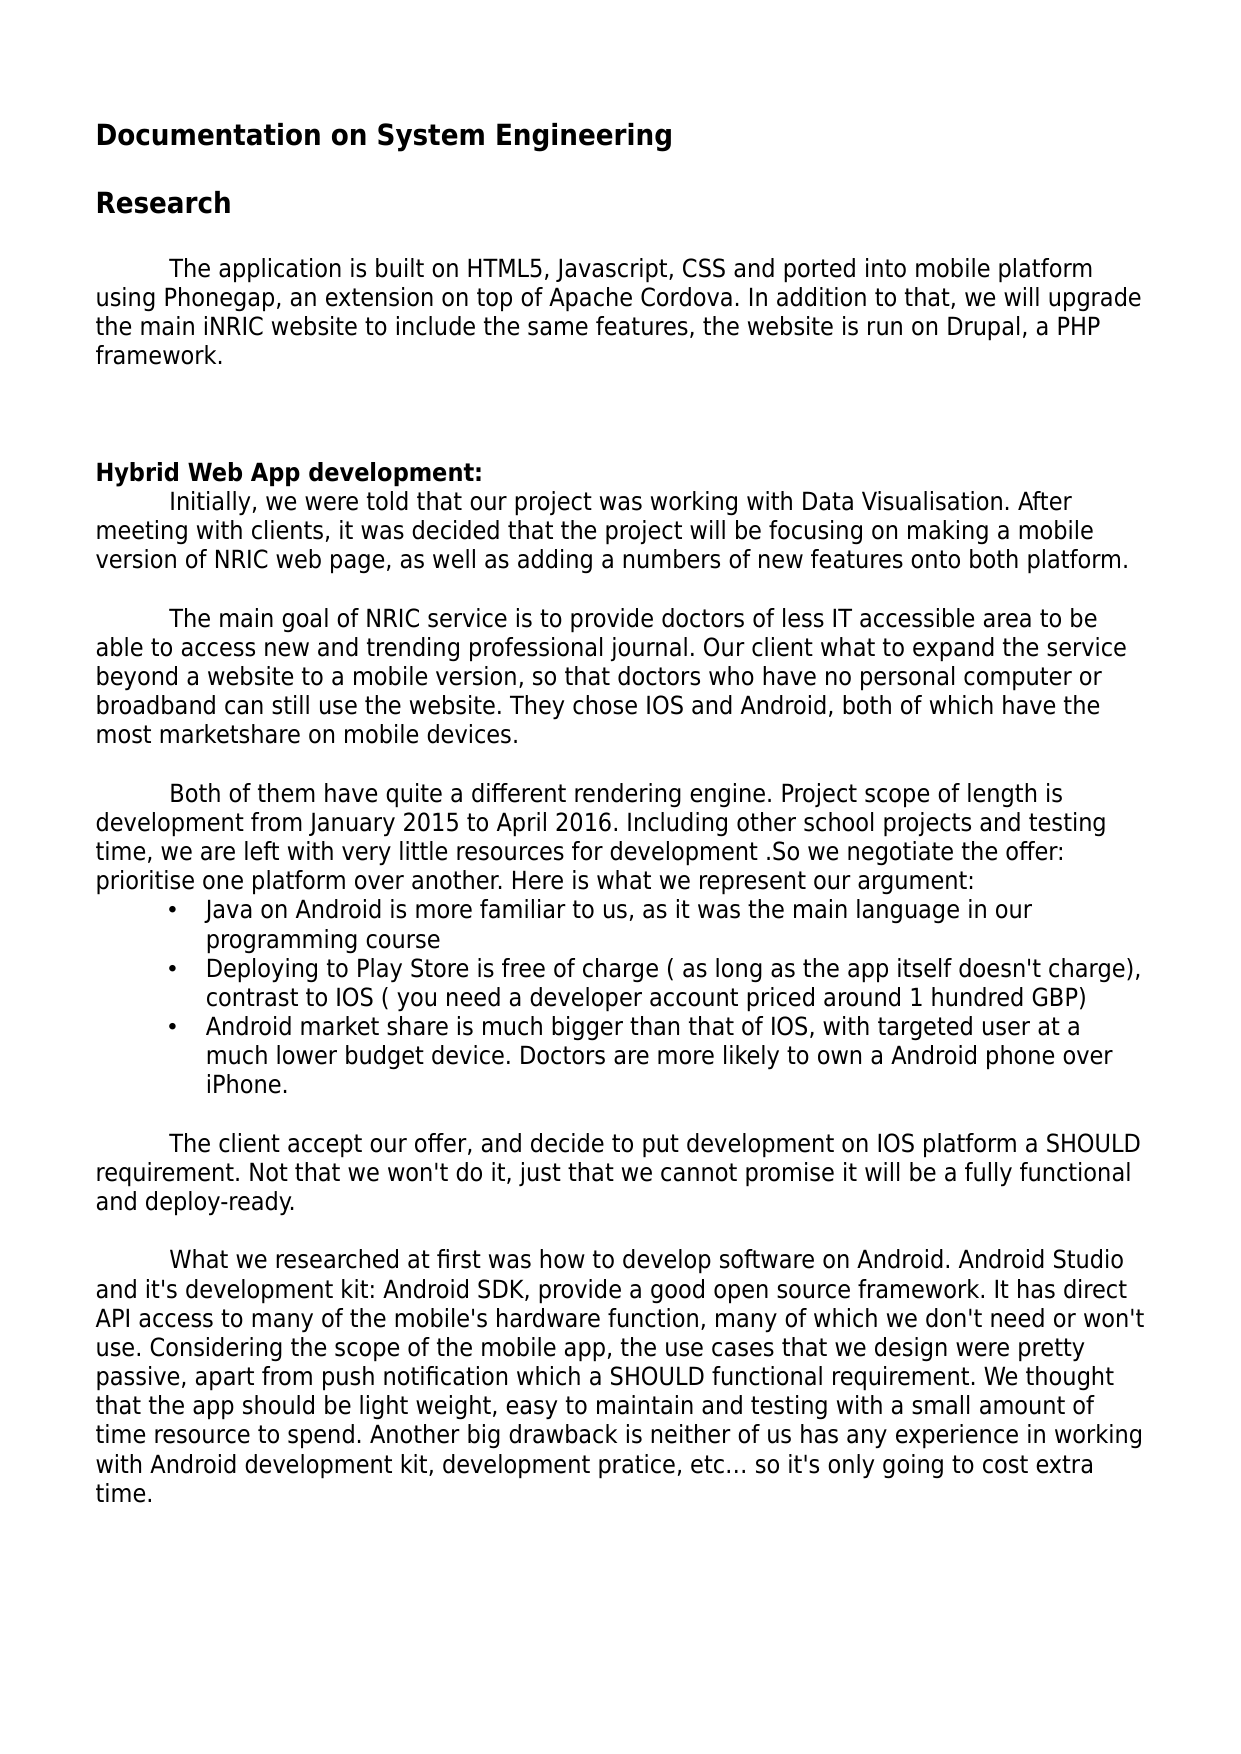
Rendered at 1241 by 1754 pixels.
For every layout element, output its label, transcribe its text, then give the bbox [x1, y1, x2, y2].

list Java on Android is more familiar to us, as it was the main language in our programming course [168, 896, 1146, 954]
list Deploying to Play Store is free of charge ( as long as the app itself doesn't charge), contrast to IOS ( you need a developer account priced around 1 hundred GBP) [168, 954, 1146, 1012]
text Documentation on System Engineering [95, 118, 1146, 152]
text The client accept our offer, and decide to put development on IOS platform a SHOULD requirement. Not that we won't do it, just that we cannot promise it will be a fully functional and deploy-ready. [95, 1129, 1146, 1216]
text The application is built on HTML5, Javascript, CSS and ported into mobile platform using Phonegap, an extension on top of Apache Cordova. In addition to that, we will upgrade the main iNRIC website to include the same features, the website is run on Drupal, a PHP framework. [95, 254, 1146, 371]
text Initially, we were told that our project was working with Data Visualisation. After meeting with clients, it was decided that the project will be focusing on making a mobile version of NRIC web page, as well as adding a numbers of new features onto both platform. [95, 487, 1146, 575]
text The main goal of NRIC service is to provide doctors of less IT accessible area to be able to access new and trending professional journal. Our client what to expand the service beyond a website to a mobile version, so that doctors who have no personal computer or broadband can still use the website. They chose IOS and Android, both of which have the most marketshare on mobile devices. [95, 604, 1146, 750]
list Android market share is much bigger than that of IOS, with targeted user at a much lower budget device. Doctors are more likely to own a Android phone over iPhone. [168, 1012, 1146, 1100]
text Both of them have quite a different rendering engine. Project scope of length is development from January 2015 to April 2016. Including other school projects and testing time, we are left with very little resources for development .So we negotiate the offer: prioritise one platform over another. Here is what we represent our argument: [95, 779, 1146, 896]
text Research [95, 186, 1146, 220]
text Hybrid Web App development: [95, 458, 1146, 487]
text What we researched at first was how to develop software on Android. Android Studio and it's development kit: Android SDK, provide a good open source framework. It has direct API access to many of the mobile's hardware function, many of which we don't need or won't use. Considering the scope of the mobile app, the use cases that we design were pretty passive, apart from push notification which a SHOULD functional requirement. We thought that the app should be light weight, easy to maintain and testing with a small amount of time resource to spend. Another big drawback is neither of us has any experience in working with Android development kit, development pratice, etc… so it's only going to cost extra time. [95, 1246, 1146, 1508]
